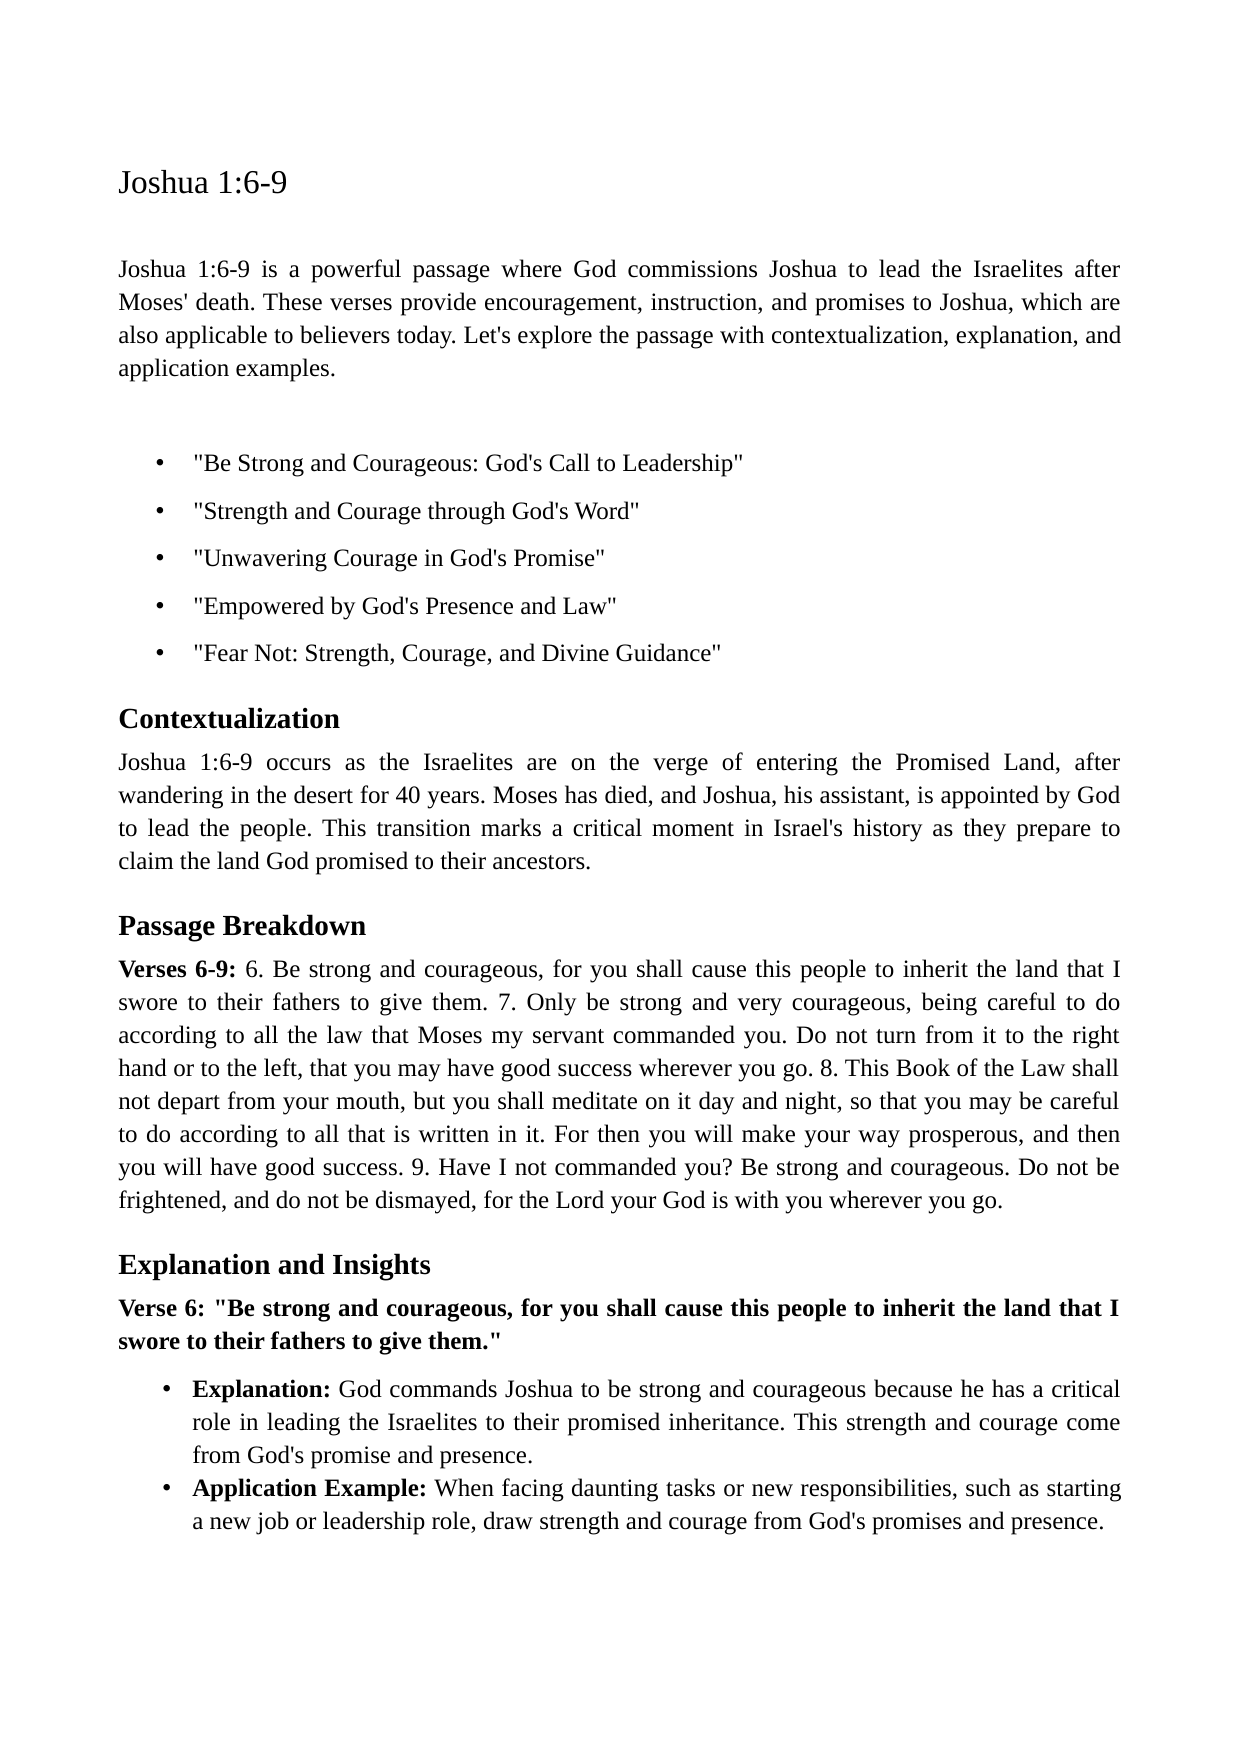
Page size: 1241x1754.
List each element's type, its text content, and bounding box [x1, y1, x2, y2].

text Joshua 1:6-9 is a powerful passage where God commissions Joshua to lead the Israelites after Moses' death. These verses provide encouragement, instruction, and promises to Joshua, which are also applicable to believers today. Let's explore the passage with contextualization, explanation, and application examples. [118, 254, 1122, 382]
list "Fear Not: Strength, Courage, and Divine Guidance" [156, 638, 1122, 667]
list "Be Strong and Courageous: God's Call to Leadership" [156, 448, 1122, 477]
text Joshua 1:6-9 occurs as the Israelites are on the verge of entering the Promised Land, after wandering in the desert for 40 years. Moses has died, and Joshua, his assistant, is appointed by God to lead the people. This transition marks a critical moment in Israel's history as they prepare to claim the land God promised to their ancestors. [118, 747, 1122, 874]
subtitle Passage Breakdown [118, 908, 1122, 942]
subtitle Contextualization [118, 701, 1122, 734]
list "Empowered by God's Presence and Law" [156, 591, 1122, 620]
subtitle Explanation and Insights [118, 1247, 1122, 1281]
list Application Example: When facing daunting tasks or new responsibilities, such as starting a new job or leadership role, draw strength and courage from God's promises and presence. [162, 1473, 1122, 1535]
text Joshua 1:6-9 [118, 162, 1122, 201]
list Explanation: God commands Joshua to be strong and courageous because he has a critical role in leading the Israelites to their promised inheritance. This strength and courage come from God's promise and presence. [162, 1374, 1122, 1469]
list "Unwavering Courage in God's Promise" [156, 543, 1122, 572]
text Verse 6: "Be strong and courageous, for you shall cause this people to inherit the land that I swore to their fathers to give them." [118, 1293, 1122, 1355]
list "Strength and Courage through God's Word" [156, 496, 1122, 524]
text Verses 6-9: 6. Be strong and courageous, for you shall cause this people to inherit the land that I swore to their fathers to give them. 7. Only be strong and very courageous, being careful to do according to all the law that Moses my servant commanded you. Do not turn from it to the right hand or to the left, that you may have good success wherever you go. 8. This Book of the Law shall not depart from your mouth, but you shall meditate on it day and night, so that you may be careful to do according to all that is written in it. For then you will make your way prosperous, and then you will have good success. 9. Have I not commanded you? Be strong and courageous. Do not be frightened, and do not be dismayed, for the Lord your God is with you wherever you go. [118, 954, 1122, 1214]
